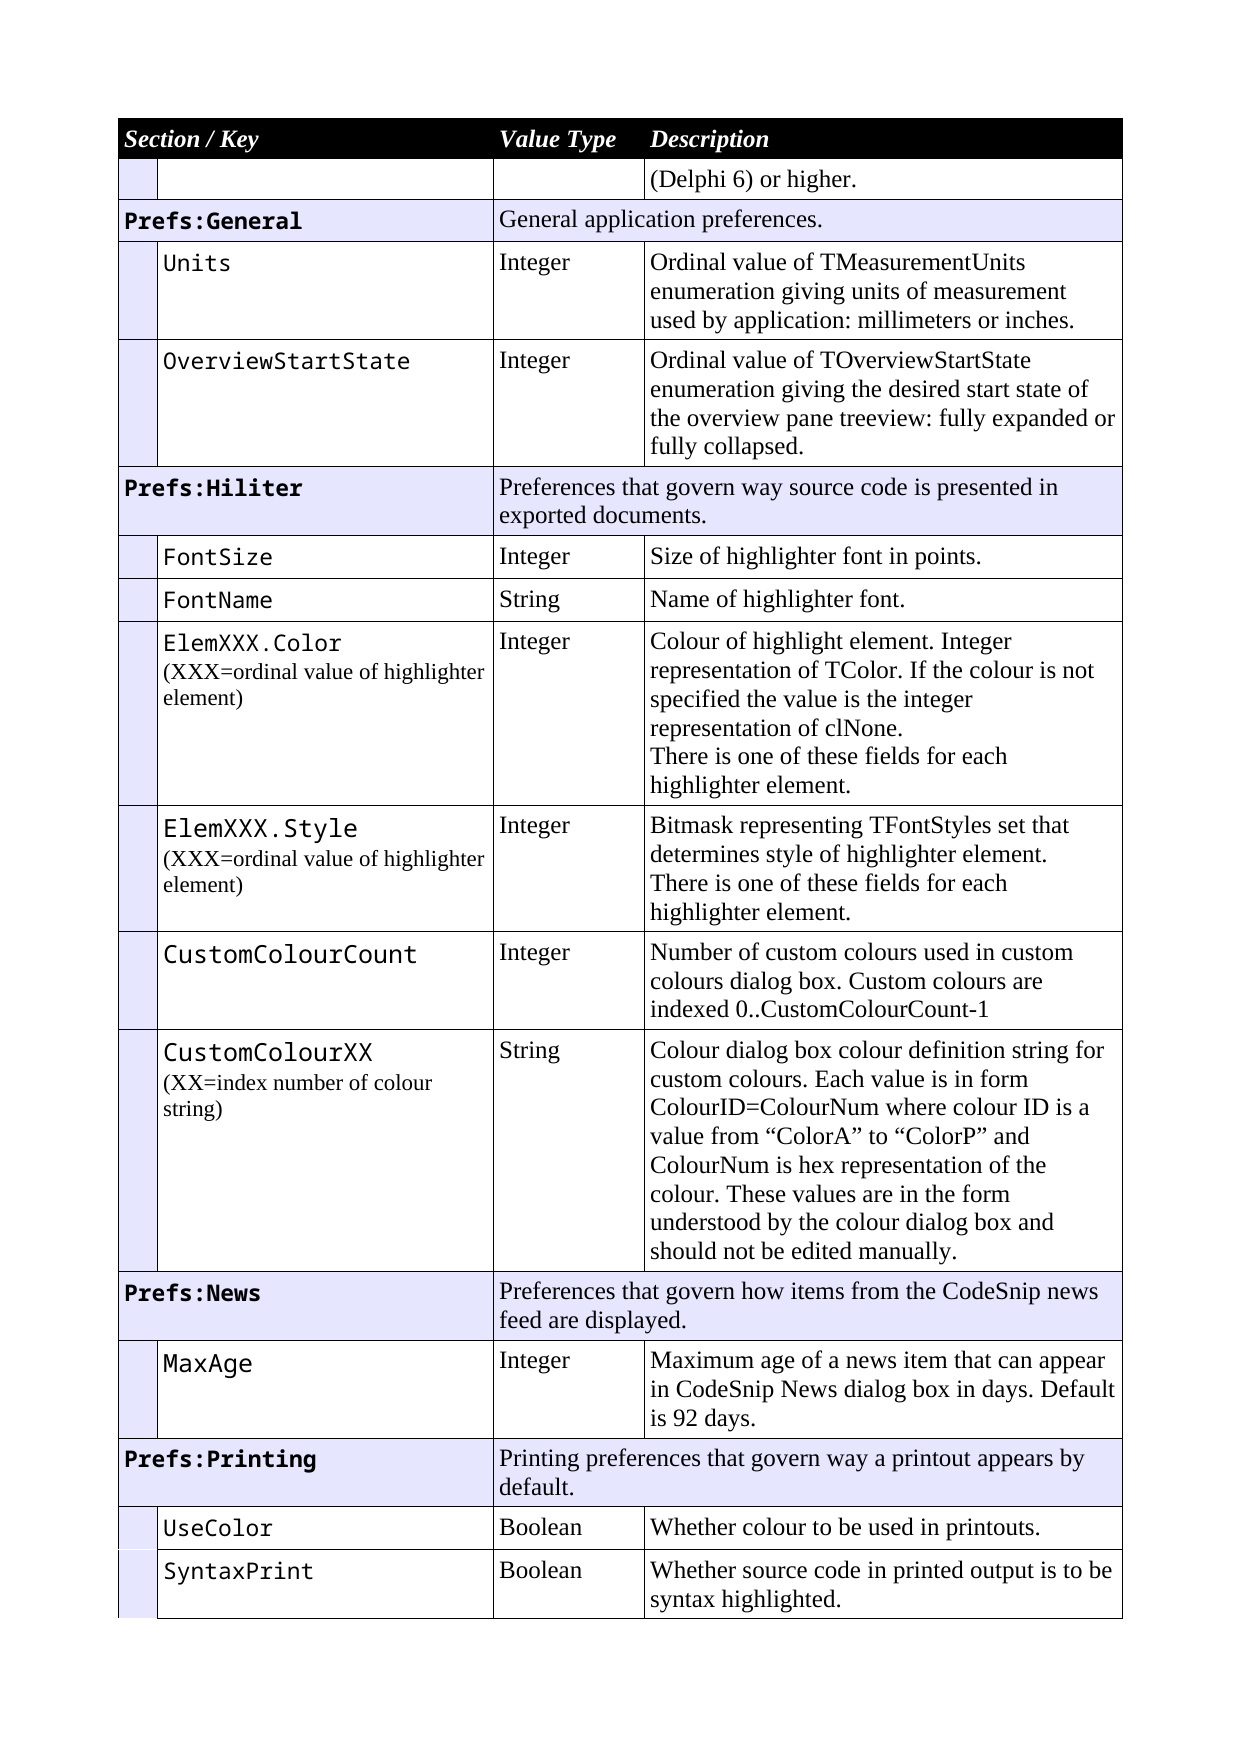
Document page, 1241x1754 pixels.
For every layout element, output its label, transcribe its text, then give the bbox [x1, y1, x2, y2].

table_cell Integer [494, 1341, 644, 1438]
table_cell Integer [494, 806, 644, 931]
table_cell [119, 1030, 157, 1271]
table_cell SyntaxPrint [158, 1550, 493, 1618]
table_cell (Delphi 6) or higher. [645, 159, 1122, 199]
table_cell [119, 159, 157, 199]
table_cell Printing preferences that govern way a printout appears by default. [494, 1439, 1122, 1506]
table_cell [119, 622, 157, 805]
table_cell OverviewStartState [158, 340, 493, 466]
table_cell FontName [158, 579, 493, 621]
table_cell Integer [494, 932, 644, 1029]
table_cell String [494, 579, 644, 621]
table_cell Integer [494, 536, 644, 578]
table_cell ElemXXX.Style (XXX=ordinal value of highlighter element) [158, 806, 493, 931]
table_cell [119, 1507, 157, 1549]
table_cell Boolean [494, 1550, 644, 1618]
table_cell FontSize [158, 536, 493, 578]
table_header Description [645, 119, 1122, 158]
table_cell MaxAge [158, 1341, 493, 1438]
table_cell Number of custom colours used in custom colours dialog box. Custom colours are indexed 0..CustomColourCount-1 [645, 932, 1122, 1029]
table_cell Ordinal value of TMeasurementUnits enumeration giving units of measurement used by application: millimeters or inches. [645, 242, 1122, 339]
table_cell [158, 159, 493, 199]
table_header Value Type [494, 119, 644, 158]
table_cell Prefs:General [119, 200, 493, 241]
table_cell [494, 159, 644, 199]
table_header Section / Key [119, 119, 493, 158]
table_cell Ordinal value of TOverviewStartState enumeration giving the desired start state of the overview pane treeview: fully expanded or fully collapsed. [645, 340, 1122, 466]
table_cell Whether source code in printed output is to be syntax highlighted. [645, 1550, 1122, 1618]
table_cell [119, 1341, 157, 1438]
table_cell Units [158, 242, 493, 339]
table_cell UseColor [158, 1507, 493, 1549]
table_cell [119, 242, 157, 339]
table_cell Preferences that govern way source code is presented in exported documents. [494, 467, 1122, 535]
table_cell Integer [494, 242, 644, 339]
table_cell [119, 932, 157, 1029]
table_cell Boolean [494, 1507, 644, 1549]
table_cell [119, 806, 157, 931]
table_cell Name of highlighter font. [645, 579, 1122, 621]
table_cell General application preferences. [494, 200, 1122, 241]
table_cell Prefs:News [119, 1272, 493, 1340]
table_cell CustomColourXX (XX=index number of colour string) [158, 1030, 493, 1271]
table_cell [119, 579, 157, 621]
table_cell Bitmask representing TFontStyles set that determines style of highlighter element. There is one of these fields for each highlighter element. [645, 806, 1122, 931]
table_cell Prefs:Printing [119, 1439, 493, 1506]
table_cell CustomColourCount [158, 932, 493, 1029]
table_cell String [494, 1030, 644, 1271]
table_cell [119, 536, 157, 578]
table_cell Colour of highlight element. Integer representation of TColor. If the colour is not specified the value is the integer representation of clNone. There is one of these fields for each highlighter element. [645, 622, 1122, 805]
table_cell Whether colour to be used in printouts. [645, 1507, 1122, 1549]
table_cell Preferences that govern how items from the CodeSnip news feed are displayed. [494, 1272, 1122, 1340]
table_cell ElemXXX.Color (XXX=ordinal value of highlighter element) [158, 622, 493, 805]
table_cell [119, 340, 157, 466]
table_cell Integer [494, 622, 644, 805]
table_cell [119, 1550, 157, 1618]
table_cell Size of highlighter font in points. [645, 536, 1122, 578]
table_cell Colour dialog box colour definition string for custom colours. Each value is in form ColourID=ColourNum where colour ID is a value from “ColorA” to “ColorP” and ColourNum is hex representation of the colour. These values are in the form understood by the colour dialog box and should not be edited manually. [645, 1030, 1122, 1271]
table_cell Prefs:Hiliter [119, 467, 493, 535]
table_cell Maximum age of a news item that can appear in CodeSnip News dialog box in days. Default is 92 days. [645, 1341, 1122, 1438]
table_cell Integer [494, 340, 644, 466]
